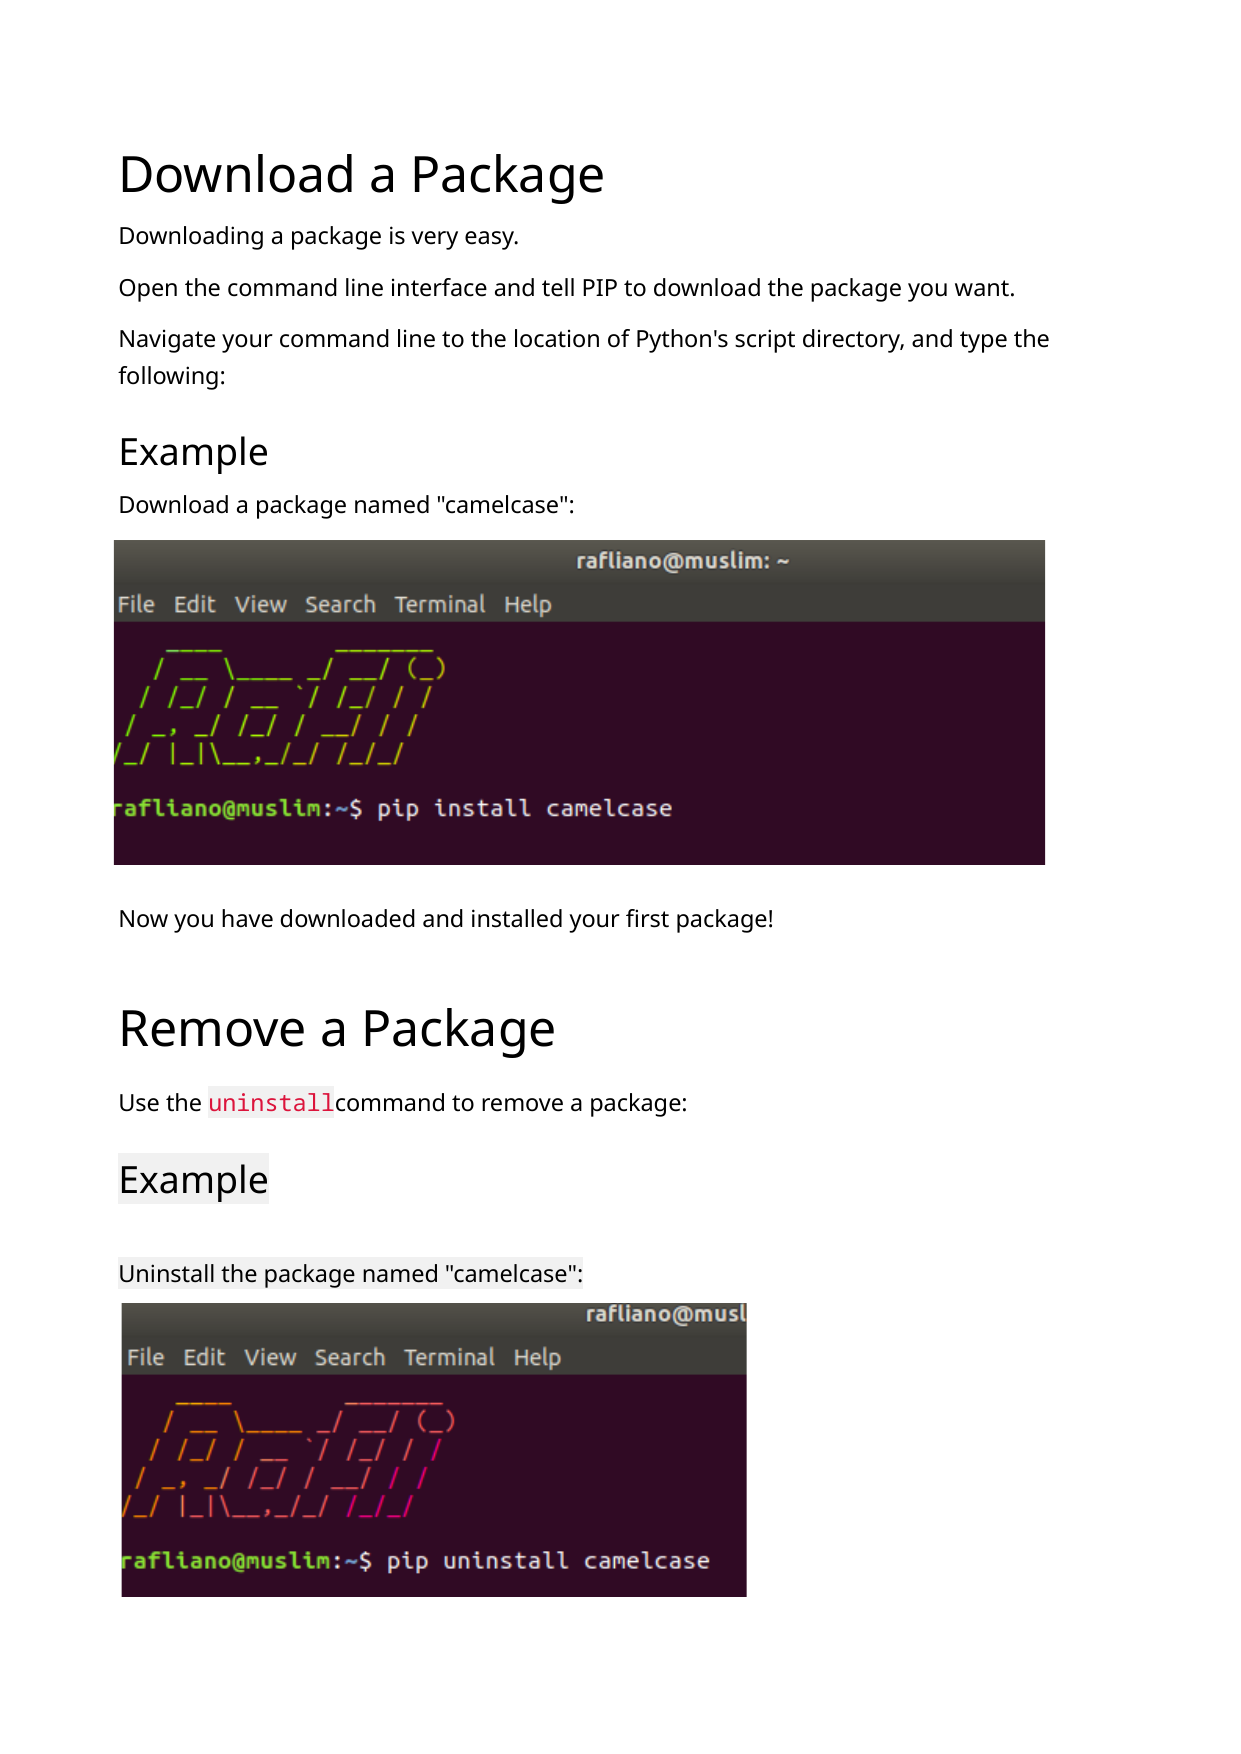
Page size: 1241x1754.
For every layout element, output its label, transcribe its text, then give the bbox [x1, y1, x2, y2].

picture [113, 540, 1045, 865]
picture [121, 1303, 747, 1597]
subtitle Example [118, 1153, 1122, 1204]
text Use the uninstallcommand to remove a package: [118, 1086, 1122, 1118]
text Remove a Package [118, 954, 1122, 1061]
text Downloading a package is very easy. [118, 219, 1122, 252]
text Uninstall the package named "camelcase": [118, 1257, 1122, 1289]
subtitle Download a Package [118, 139, 1122, 207]
text Open the command line interface and tell PIP to download the package you want. [118, 271, 1122, 303]
text Now you have downloaded and installed your first package! [118, 540, 1122, 935]
subtitle Example [118, 425, 1122, 476]
text Download a package named "camelcase": [118, 488, 1122, 521]
text Navigate your command line to the location of Python's script directory, and type the following: [118, 322, 1122, 391]
